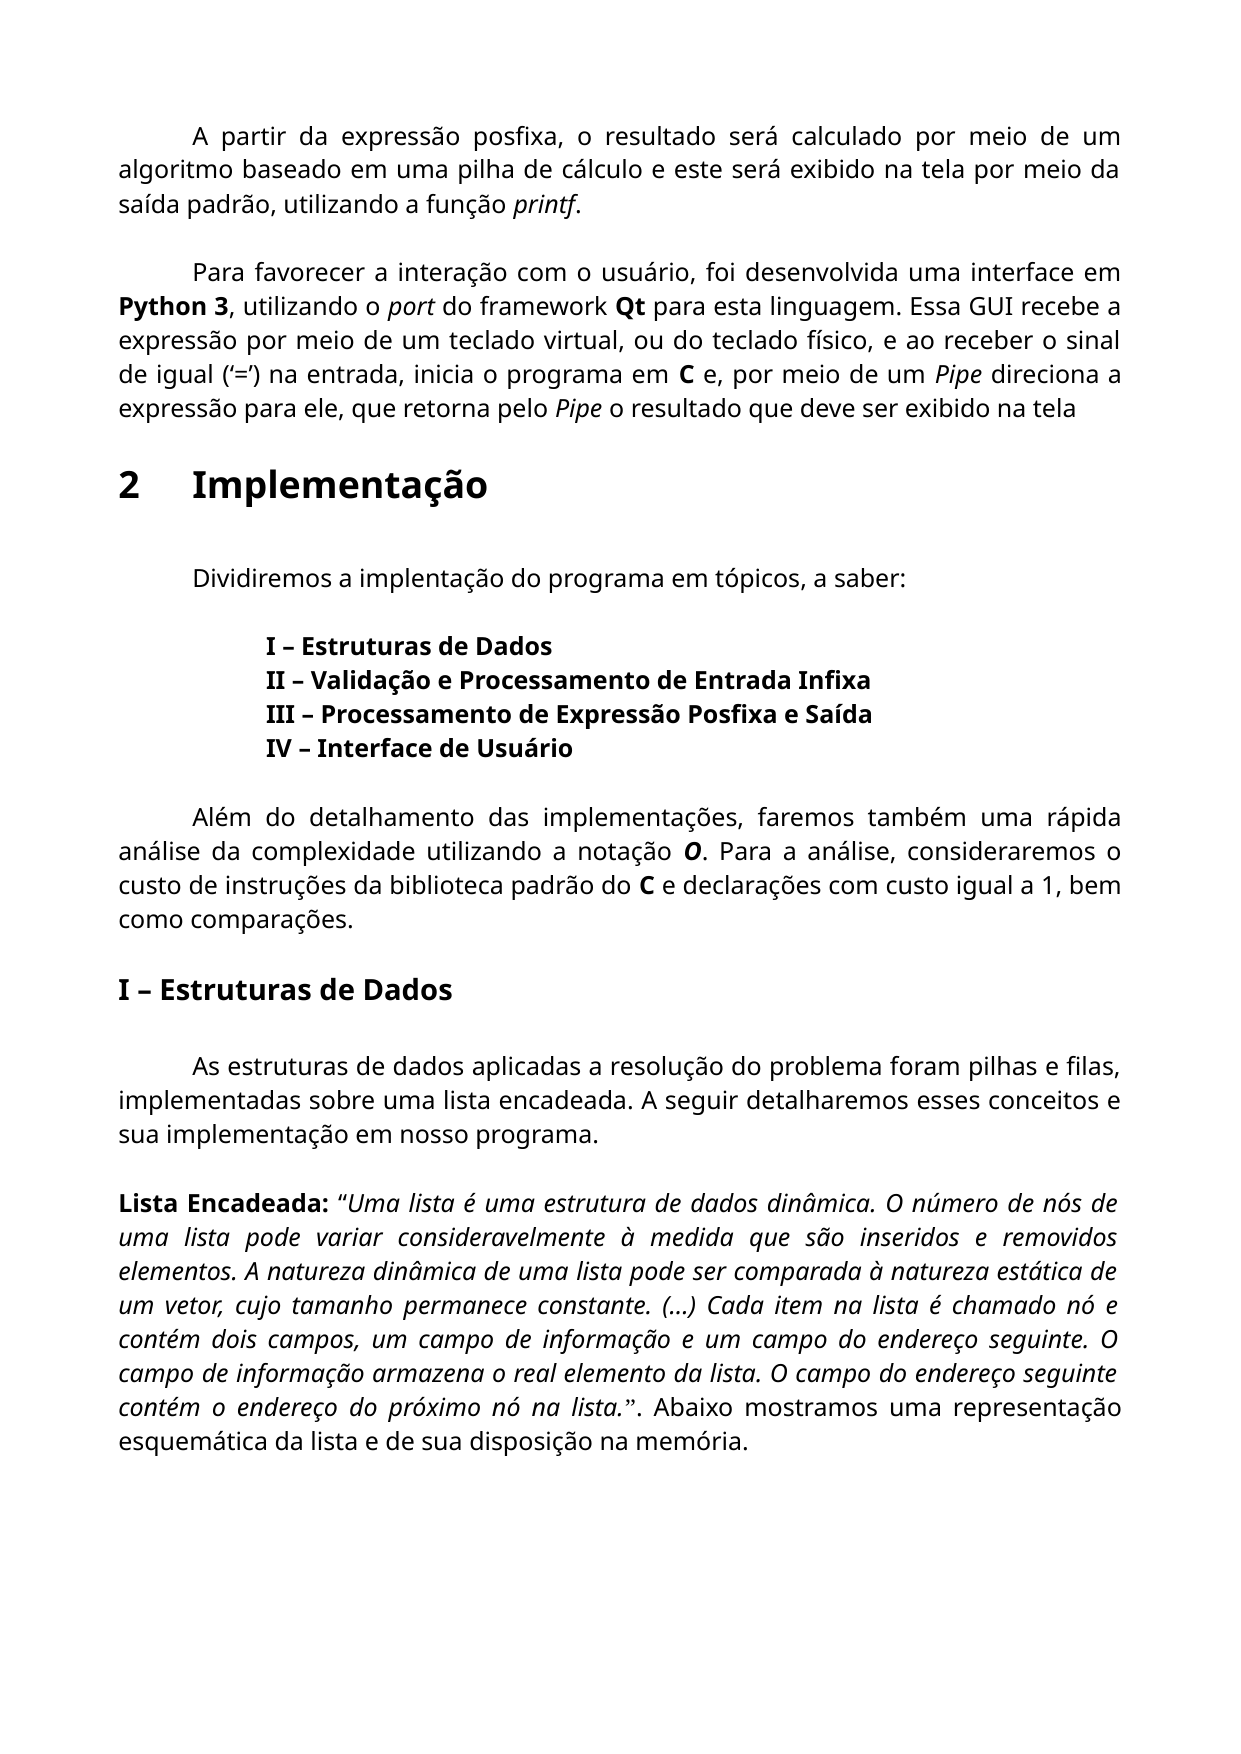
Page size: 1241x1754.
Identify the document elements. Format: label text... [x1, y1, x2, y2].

text As estruturas de dados aplicadas a resolução do problema foram pilhas e filas, implementadas sobre uma lista encadeada. A seguir detalharemos esses conceitos e sua implementação em nosso programa. [118, 1049, 1122, 1151]
text II – Validação e Processamento de Entrada Infixa [118, 663, 1122, 697]
text III – Processamento de Expressão Posfixa e Saída [118, 697, 1122, 731]
text Para favorecer a interação com o usuário, foi desenvolvida uma interface em Python 3, utilizando o port do framework Qt para esta linguagem. Essa GUI recebe a expressão por meio de um teclado virtual, ou do teclado físico, e ao receber o sinal de igual (‘=’) na entrada, inicia o programa em C e, por meio de um Pipe direciona a expressão para ele, que retorna pelo Pipe o resultado que deve ser exibido na tela [118, 254, 1122, 425]
text I – Estruturas de Dados [118, 629, 1122, 663]
text 2 Implementação [118, 459, 1122, 510]
text Dividiremos a implentação do programa em tópicos, a saber: [118, 561, 1122, 595]
text Lista Encadeada: “Uma lista é uma estrutura de dados dinâmica. O número de nós de uma lista pode variar consideravelmente à medida que são inseridos e removidos elementos. A natureza dinâmica de uma lista pode ser comparada à natureza estática de um vetor, cujo tamanho permanece constante. (…) Cada item na lista é chamado nó e contém dois campos, um campo de informação e um campo do endereço seguinte. O campo de informação armazena o real elemento da lista. O campo do endereço seguinte contém o endereço do próximo nó na lista.”. Abaixo mostramos uma representação esquemática da lista e de sua disposição na memória. [118, 1185, 1122, 1458]
text IV – Interface de Usuário [118, 731, 1122, 765]
text I – Estruturas de Dados [118, 969, 1122, 1009]
text Além do detalhamento das implementações, faremos também uma rápida análise da complexidade utilizando a notação O. Para a análise, consideraremos o custo de instruções da biblioteca padrão do C e declarações com custo igual a 1, bem como comparações. [118, 799, 1122, 936]
text A partir da expressão posfixa, o resultado será calculado por meio de um algoritmo baseado em uma pilha de cálculo e este será exibido na tela por meio da saída padrão, utilizando a função printf. [118, 118, 1122, 220]
